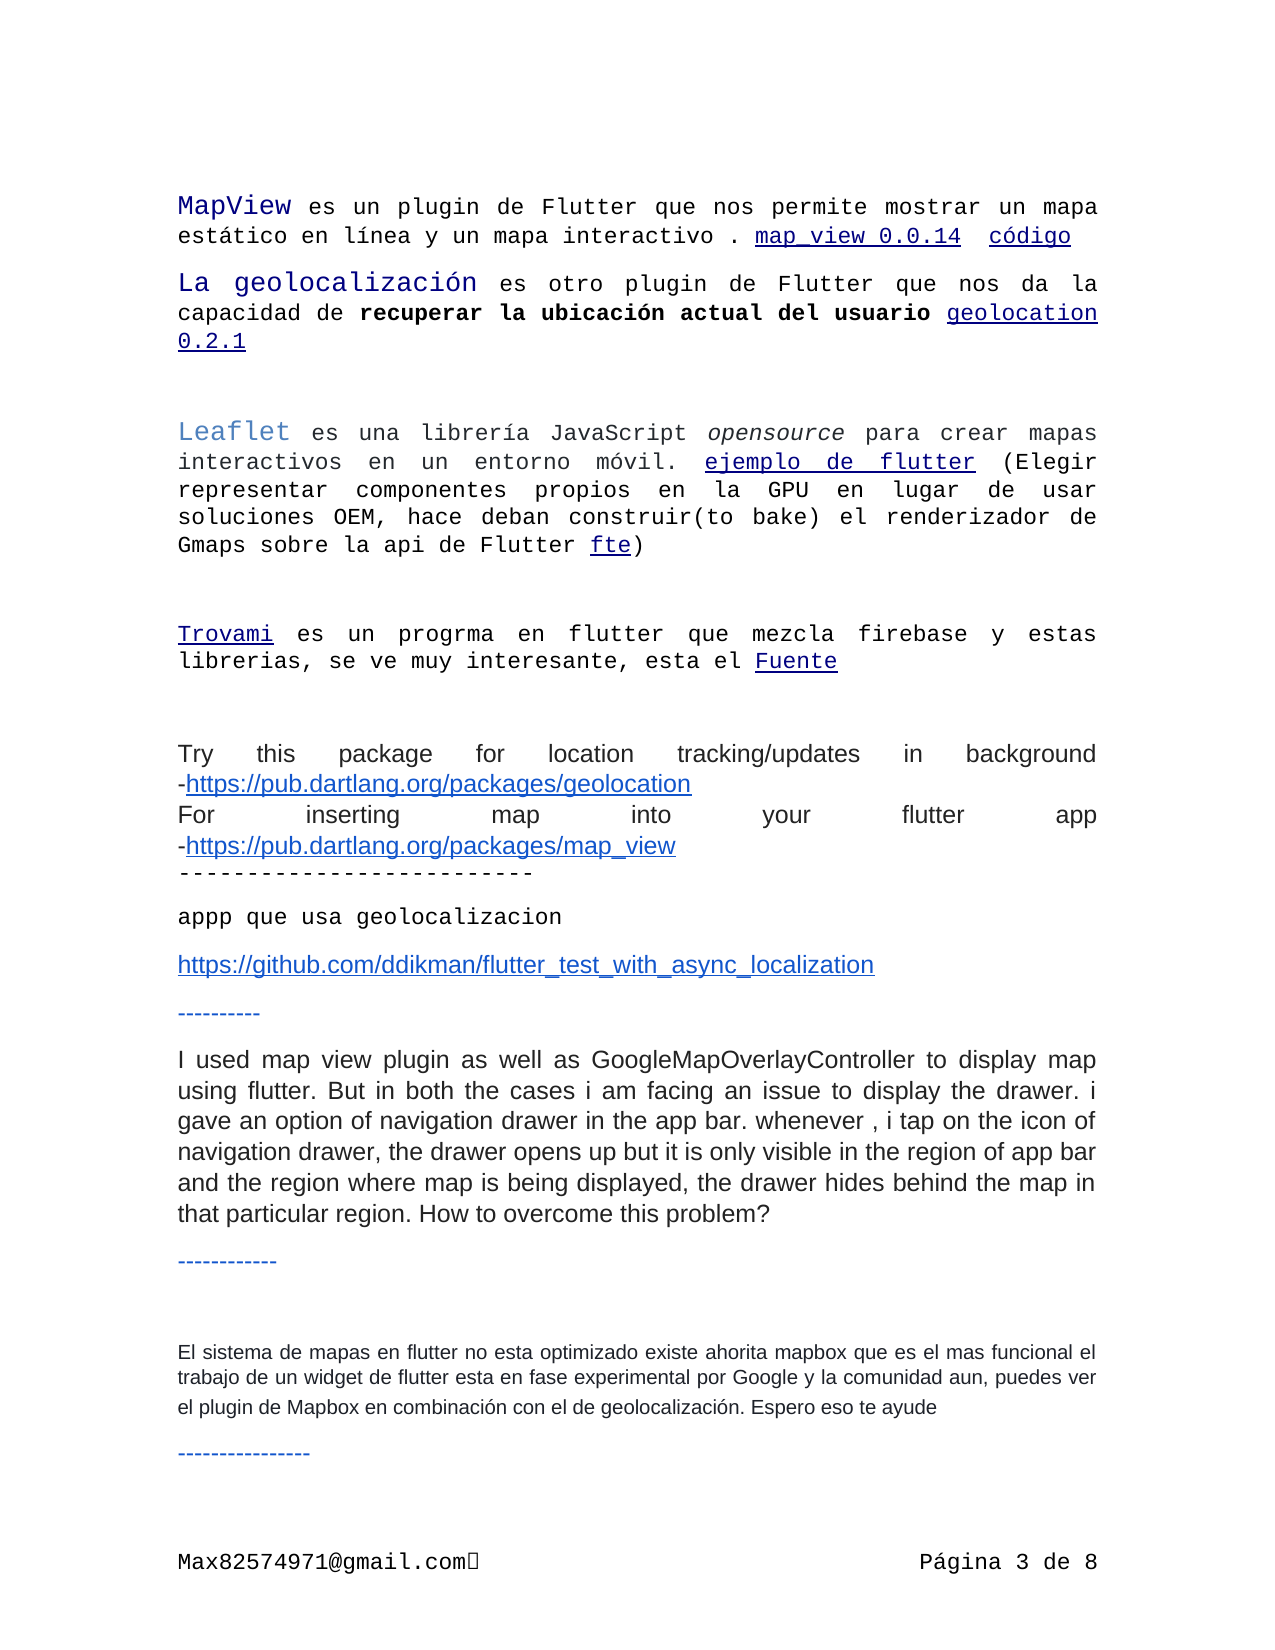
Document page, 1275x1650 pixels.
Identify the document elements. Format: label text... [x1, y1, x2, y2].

text ---------- [177, 997, 1098, 1026]
text Leaflet es una librería JavaScript opensource para crear mapas interactivos en un entorno móvil. ejemplo de flutter (Elegir representar componentes propios en la GPU en lugar de usar soluciones OEM, hace deban construir(to bake) el renderizador de Gmaps sobre la api de Flutter fte) [177, 418, 1098, 559]
text El sistema de mapas en flutter no esta optimizado existe ahorita mapbox que es el mas funcional el trabajo de un widget de flutter esta en fase experimental por Google y la comunidad aun, puedes ver el plugin de Mapbox en combinación con el de geolocalización. Espero eso te ayude [177, 1341, 1098, 1420]
text MapView es un plugin de Flutter que nos permite mostrar un mapa estático en línea y un mapa interactivo . map_view 0.0.14 código [177, 192, 1098, 250]
text Try this package for location tracking/updates in background -https://pub.dartlang.org/packages/geolocation For inserting map into your flutter app -https://pub.dartlang.org/packages/map_view -------------------------- [177, 739, 1098, 887]
text ------------ [177, 1246, 1098, 1275]
text I used map view plugin as well as GoogleMapOverlayController to display map using flutter. But in both the cases i am facing an issue to display the drawer. i gave an option of navigation drawer in the app bar. whenever , i tap on the icon of navigation drawer, the drawer opens up but it is only visible in the region of app bar and the region where map is being displayed, the drawer hides behind the map in that particular region. How to overcome this problem? [177, 1045, 1098, 1227]
text appp que usa geolocalizacion [177, 906, 1098, 932]
text Trovami es un progrma en flutter que mezcla firebase y estas librerias, se ve muy interesante, esta el Fuente [177, 622, 1098, 676]
text https://github.com/ddikman/flutter_test_with_async_localization [177, 950, 1098, 979]
text ---------------- [177, 1438, 1098, 1467]
text La geolocalización es otro plugin de Flutter que nos da la capacidad de recuperar la ubicación actual del usuario geolocation 0.2.1 [177, 269, 1098, 355]
